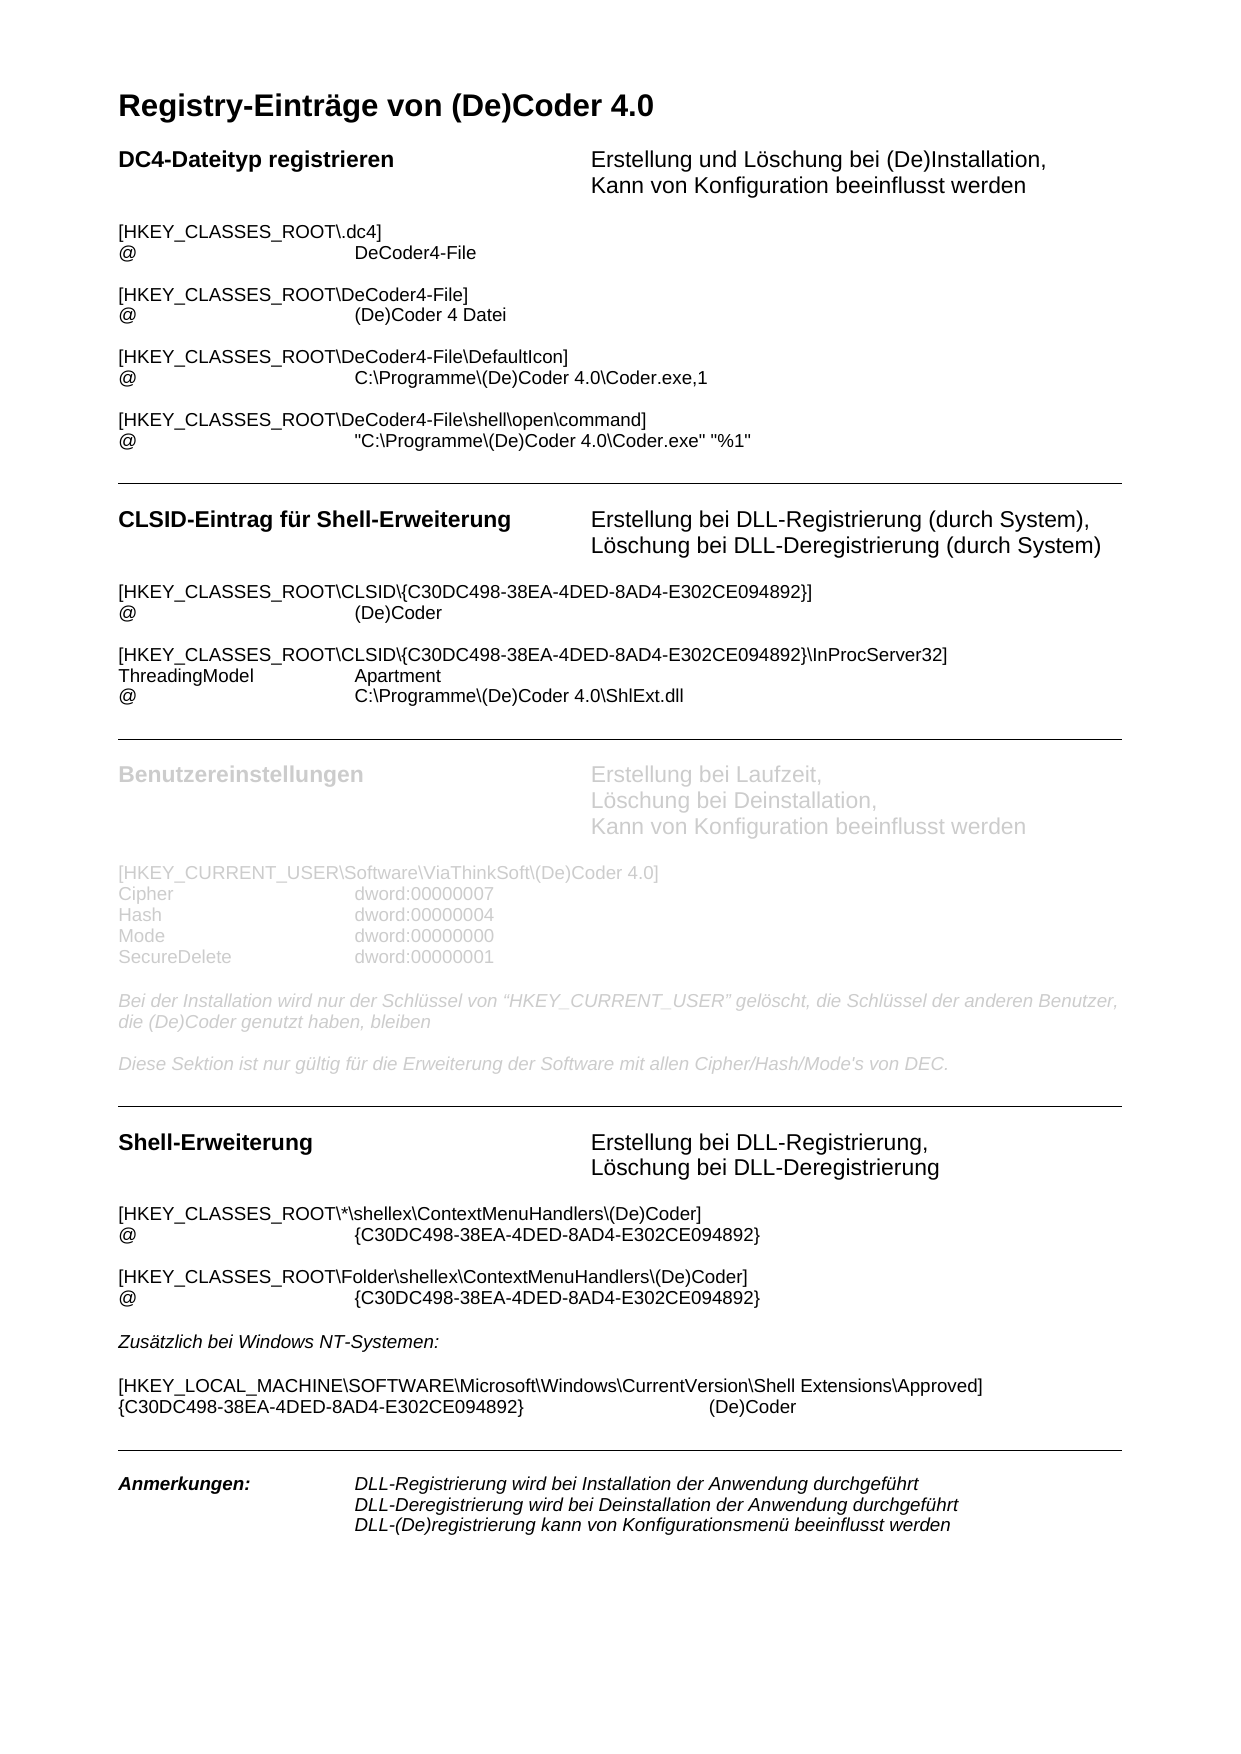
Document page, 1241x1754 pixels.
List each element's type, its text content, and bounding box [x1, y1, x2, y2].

text Kann von Konfiguration beeinflusst werden [118, 813, 1122, 839]
text {C30DC498-38EA-4DED-8AD4-E302CE094892} (De)Coder [118, 1397, 1122, 1418]
text Löschung bei DLL-Deregistrierung (durch System) [118, 532, 1122, 558]
text [HKEY_CLASSES_ROOT\Folder\shellex\ContextMenuHandlers\(De)Coder] [118, 1267, 1122, 1287]
text @ "C:\Programme\(De)Coder 4.0\Coder.exe" "%1" [118, 431, 1122, 451]
text Löschung bei Deinstallation, [118, 788, 1122, 813]
text Löschung bei DLL-Deregistrierung [118, 1155, 1122, 1181]
text @ DeCoder4-File [118, 242, 1122, 263]
text Anmerkungen: DLL-Registrierung wird bei Installation der Anwendung durchgeführt [118, 1473, 1122, 1494]
text Cipher dword:00000007 [118, 883, 1122, 904]
text Mode dword:00000000 [118, 925, 1122, 946]
text [HKEY_CURRENT_USER\Software\ViaThinkSoft\(De)Coder 4.0] [118, 862, 1122, 883]
text @ C:\Programme\(De)Coder 4.0\ShlExt.dll [118, 686, 1122, 707]
text @ (De)Coder 4 Datei [118, 305, 1122, 326]
text [HKEY_CLASSES_ROOT\*\shellex\ContextMenuHandlers\(De)Coder] [118, 1204, 1122, 1225]
text DLL-Deregistrierung wird bei Deinstallation der Anwendung durchgeführt [118, 1494, 1122, 1515]
text @ {C30DC498-38EA-4DED-8AD4-E302CE094892} [118, 1287, 1122, 1308]
text CLSID-Eintrag für Shell-Erweiterung Erstellung bei DLL-Registrierung (durch System), [118, 507, 1122, 532]
text @ (De)Coder [118, 602, 1122, 623]
text Hash dword:00000004 [118, 904, 1122, 925]
text [HKEY_CLASSES_ROOT\CLSID\{C30DC498-38EA-4DED-8AD4-E302CE094892}\InProcServer32] [118, 644, 1122, 665]
text DC4-Dateityp registrieren Erstellung und Löschung bei (De)Installation, [118, 147, 1122, 172]
text [HKEY_CLASSES_ROOT\CLSID\{C30DC498-38EA-4DED-8AD4-E302CE094892}] [118, 581, 1122, 602]
text [HKEY_CLASSES_ROOT\DeCoder4-File\shell\open\command] [118, 409, 1122, 431]
text SecureDelete dword:00000001 [118, 946, 1122, 967]
text DLL-(De)registrierung kann von Konfigurationsmenü beeinflusst werden [118, 1515, 1122, 1536]
text Bei der Installation wird nur der Schlüssel von “HKEY_CURRENT_USER” gelöscht, die Schlüssel der anderen Benutzer, die (De)Coder genutzt haben, bleiben [118, 990, 1122, 1032]
text Benutzereinstellungen Erstellung bei Laufzeit, [118, 762, 1122, 788]
text [HKEY_CLASSES_ROOT\DeCoder4-File\DefaultIcon] [118, 347, 1122, 368]
text Zusätzlich bei Windows NT-Systemen: [118, 1332, 1122, 1353]
text [HKEY_LOCAL_MACHINE\SOFTWARE\Microsoft\Windows\CurrentVersion\Shell Extensions\Approved] [118, 1376, 1122, 1397]
text Diese Sektion ist nur gültig für die Erweiterung der Software mit allen Cipher/Hash/Mode's von DEC. [118, 1053, 1122, 1074]
text @ C:\Programme\(De)Coder 4.0\Coder.exe,1 [118, 368, 1122, 389]
text ThreadingModel Apartment [118, 665, 1122, 686]
text @ {C30DC498-38EA-4DED-8AD4-E302CE094892} [118, 1225, 1122, 1246]
text [HKEY_CLASSES_ROOT\DeCoder4-File] [118, 284, 1122, 305]
text Shell-Erweiterung Erstellung bei DLL-Registrierung, [118, 1129, 1122, 1155]
text Registry-Einträge von (De)Coder 4.0 [118, 88, 1122, 123]
text Kann von Konfiguration beeinflusst werden [118, 172, 1122, 198]
text [HKEY_CLASSES_ROOT\.dc4] [118, 221, 1122, 242]
